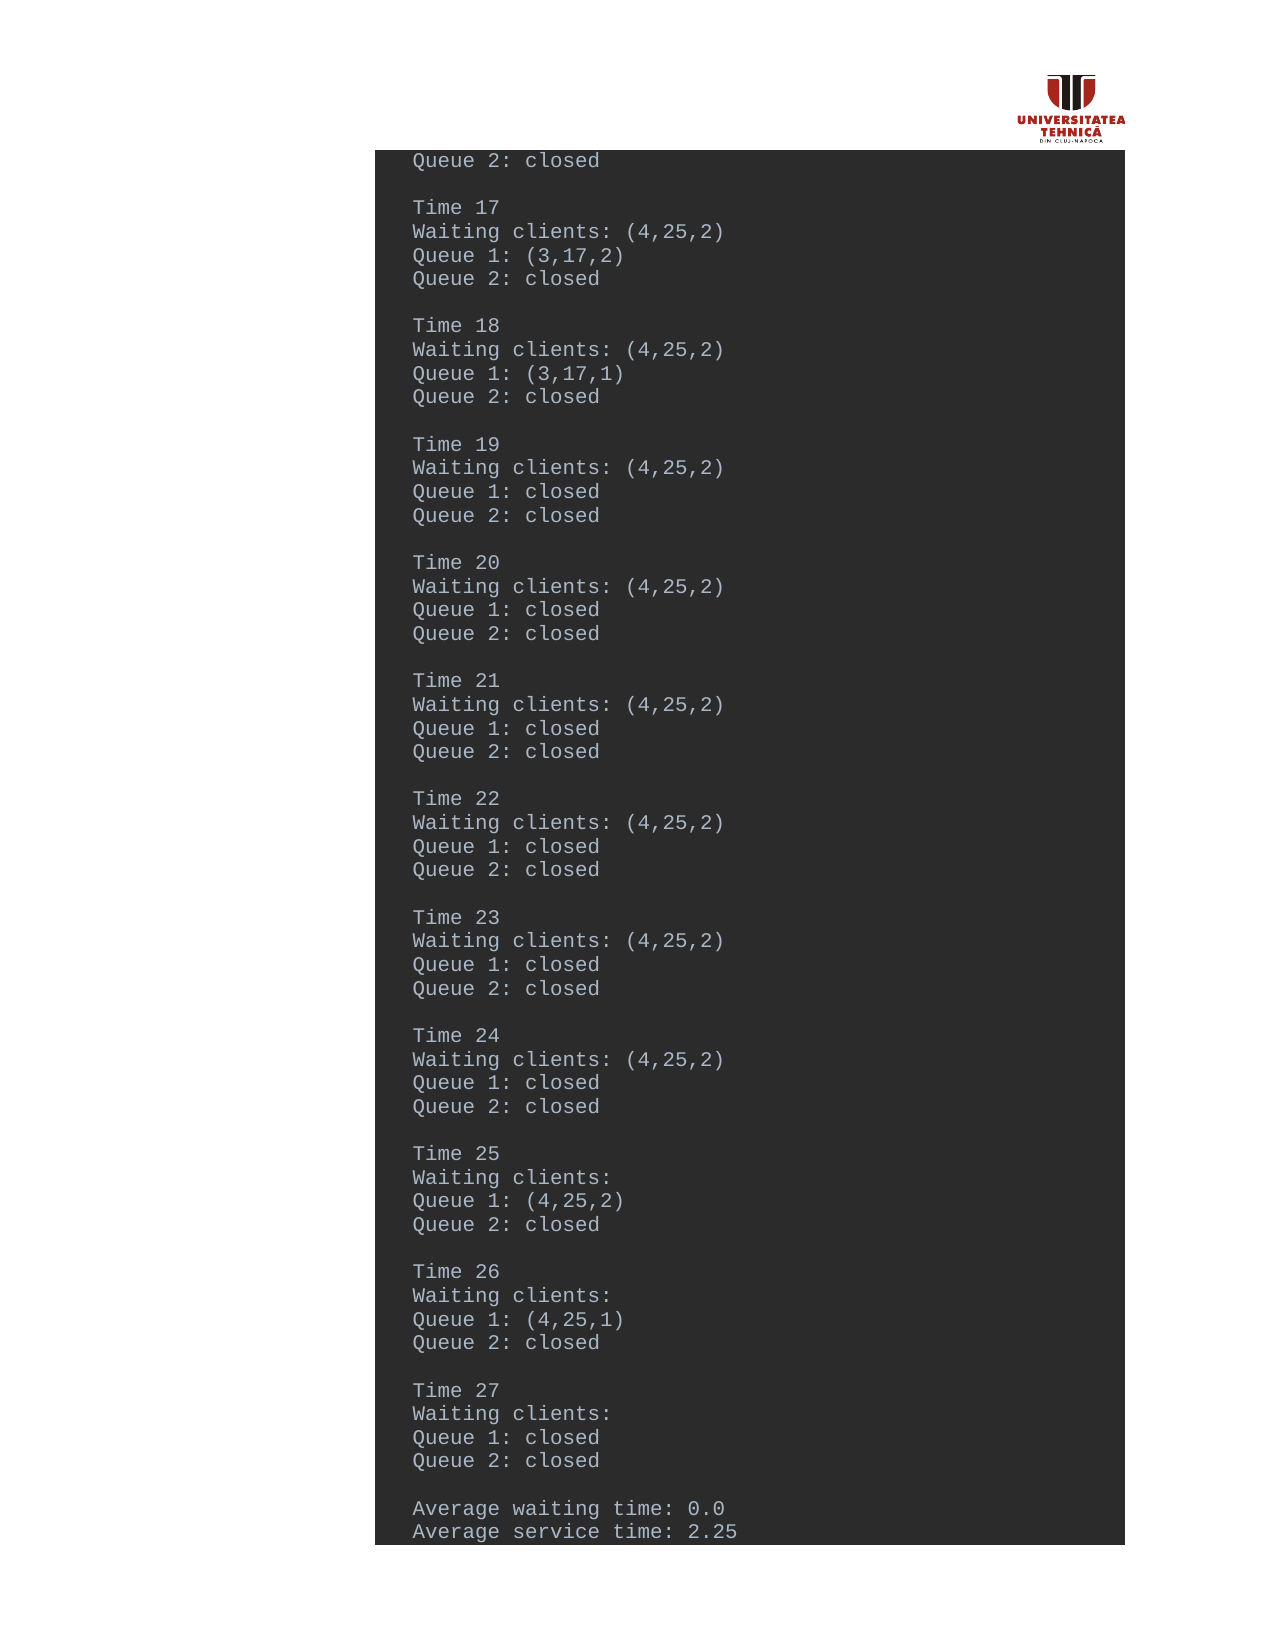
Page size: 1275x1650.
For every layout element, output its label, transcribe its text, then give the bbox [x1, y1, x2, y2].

list Queue 2: closed Time 17 Waiting clients: (4,25,2) Queue 1: (3,17,2) Queue 2: closed Time 18 Waiting clients: (4,25,2) Queue 1: (3,17,1) Queue 2: closed Time 19 Waiting clients: (4,25,2) Queue 1: closed Queue 2: closed Time 20 Waiting clients: (4,25,2) Queue 1: closed Queue 2: closed Time 21 Waiting clients: (4,25,2) Queue 1: closed Queue 2: closed Time 22 Waiting clients: (4,25,2) Queue 1: closed Queue 2: closed Time 23 Waiting clients: (4,25,2) Queue 1: closed Queue 2: closed Time 24 Waiting clients: (4,25,2) Queue 1: closed Queue 2: closed Time 25 Waiting clients: Queue 1: (4,25,2) Queue 2: closed Time 26 Waiting clients: Queue 1: (4,25,1) Queue 2: closed Time 27 Waiting clients: Queue 1: closed Queue 2: closed Average waiting time: 0.0 Average service time: 2.25 [375, 150, 1125, 1545]
